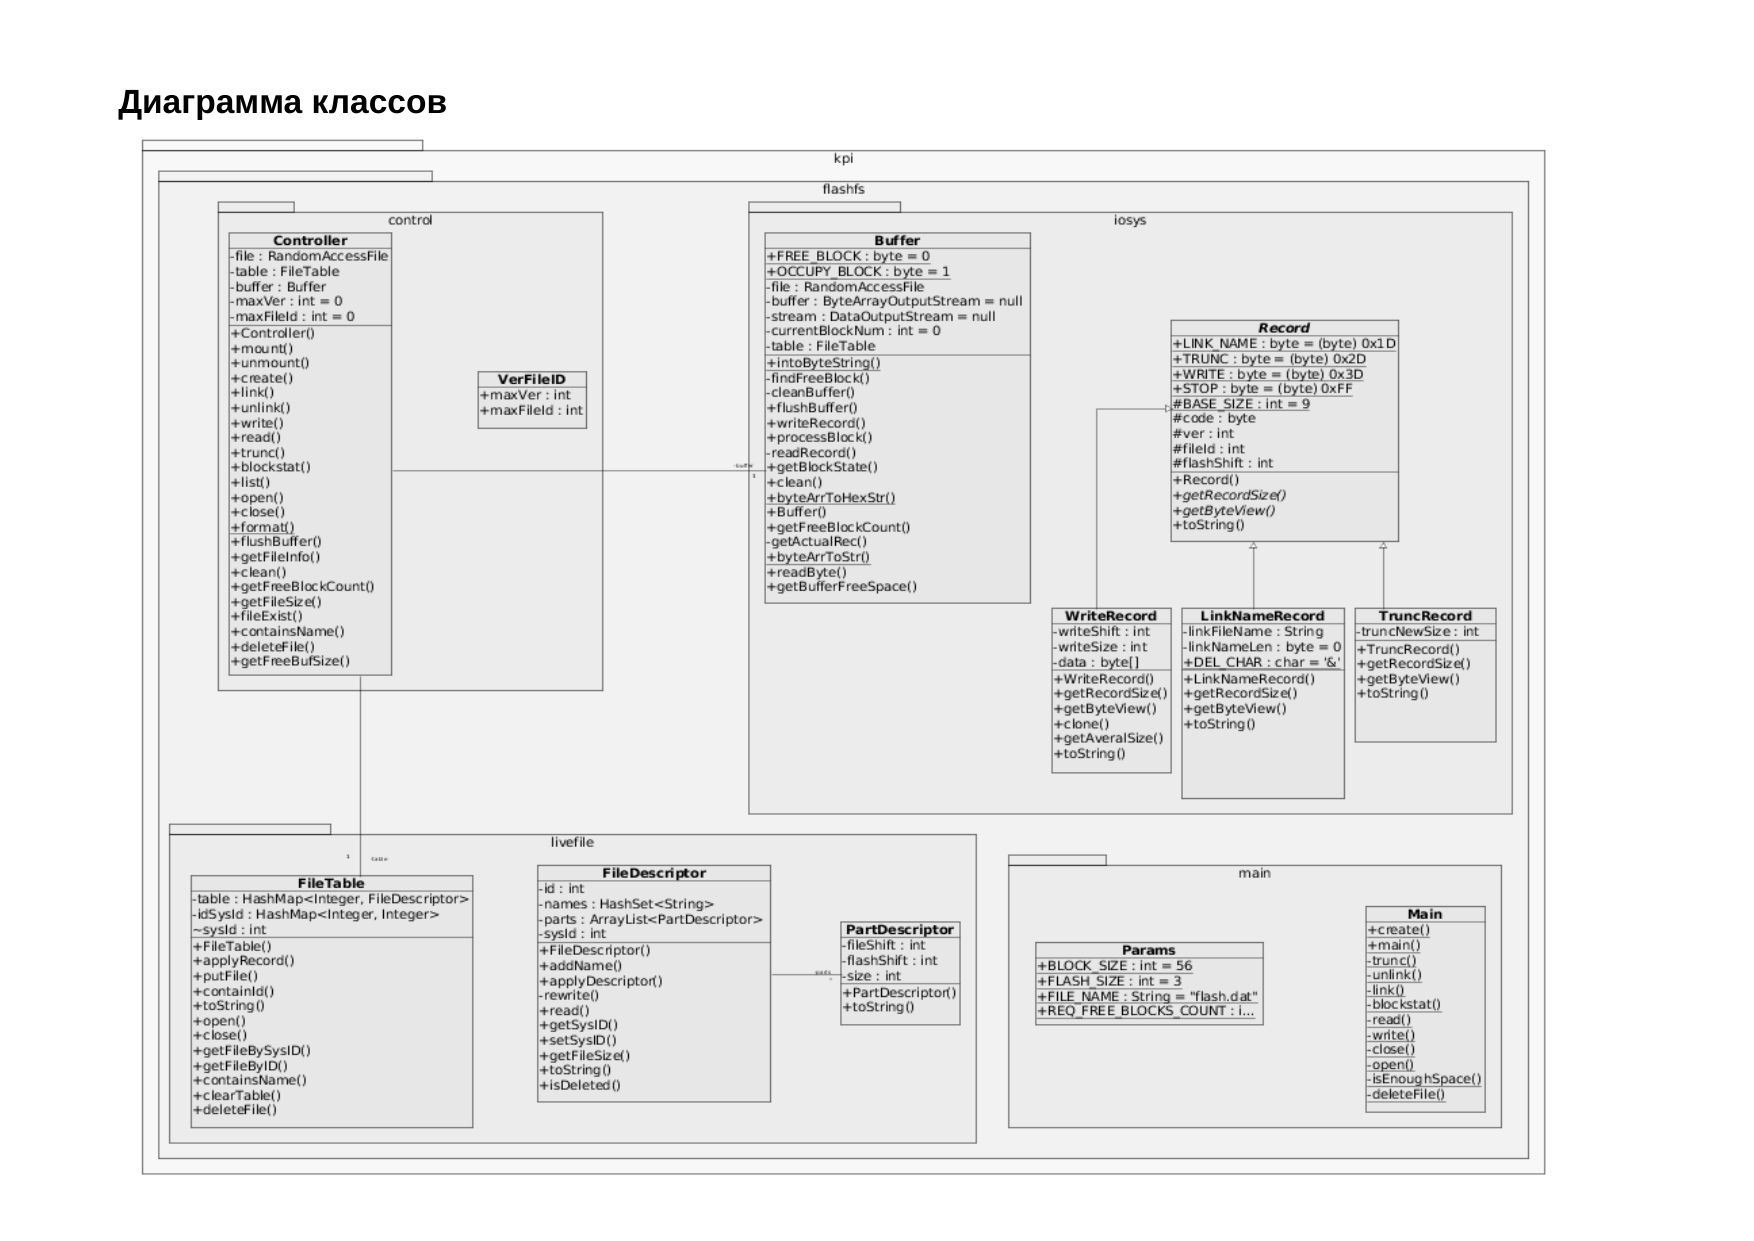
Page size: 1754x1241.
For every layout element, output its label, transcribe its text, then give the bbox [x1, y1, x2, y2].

subtitle Диаграмма классов [118, 82, 1636, 120]
picture [138, 136, 1551, 1176]
